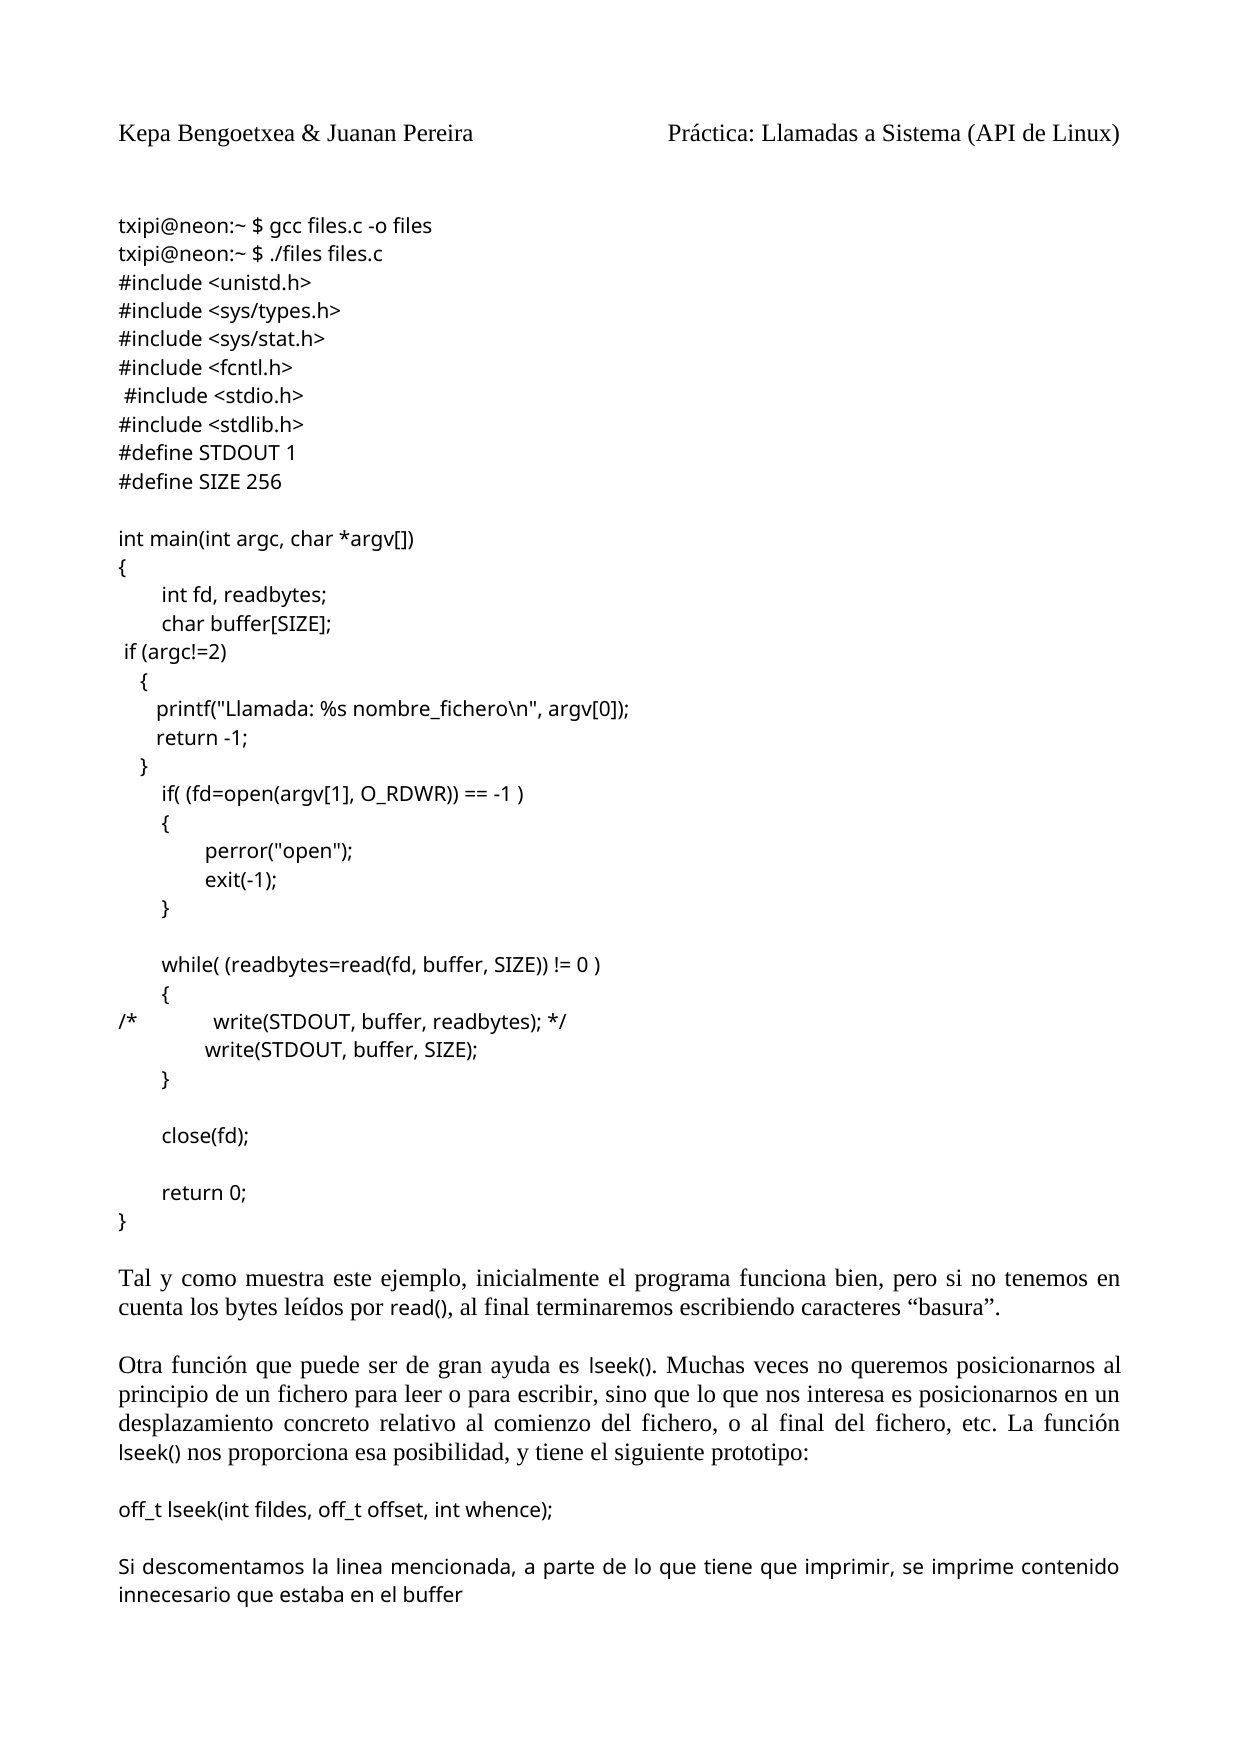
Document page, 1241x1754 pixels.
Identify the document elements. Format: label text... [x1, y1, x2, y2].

text off_t lseek(int fildes, off_t offset, int whence); [118, 1495, 1122, 1524]
text while( (readbytes=read(fd, buffer, SIZE)) != 0 ) [118, 950, 1122, 979]
text return -1; [118, 723, 1122, 751]
text perror("open"); [118, 836, 1122, 865]
text return 0; [118, 1178, 1122, 1206]
text if (argc!=2) [118, 637, 1122, 666]
text /* write(STDOUT, buffer, readbytes); */ [118, 1007, 1122, 1036]
text #include <sys/stat.h> [118, 324, 1122, 353]
text if( (fd=open(argv[1], O_RDWR)) == -1 ) [118, 779, 1122, 808]
text exit(-1); [118, 865, 1122, 893]
table_header Si descomentamos la linea mencionada, a parte de lo que tiene que imprimir, se imprime contenido innecesario que estaba en el buffer [118, 1552, 1122, 1609]
text #define STDOUT 1 [118, 438, 1122, 467]
text } [118, 1064, 1122, 1092]
text } [118, 1206, 1122, 1234]
text { [118, 979, 1122, 1007]
text Otra función que puede ser de gran ayuda es lseek(). Muchas veces no queremos posicionarnos al principio de un fichero para leer o para escribir, sino que lo que nos interesa es posicionarnos en un desplazamiento concreto relativo al comienzo del fichero, o al final del fichero, etc. La función lseek() nos proporciona esa posibilidad, y tiene el siguiente prototipo: [118, 1350, 1122, 1466]
text #define SIZE 256 [118, 467, 1122, 495]
text int main(int argc, char *argv[]) [118, 524, 1122, 552]
text } [118, 751, 1122, 779]
text Tal y como muestra este ejemplo, inicialmente el programa funciona bien, pero si no tenemos en cuenta los bytes leídos por read(), al final terminaremos escribiendo caracteres “basura”. [118, 1263, 1122, 1321]
text int fd, readbytes; [118, 581, 1122, 609]
text #include <stdio.h> [118, 381, 1122, 410]
text write(STDOUT, buffer, SIZE); [118, 1036, 1122, 1064]
text #include <stdlib.h> [118, 410, 1122, 438]
text #include <fcntl.h> [118, 353, 1122, 381]
text close(fd); [118, 1121, 1122, 1149]
text char buffer[SIZE]; [118, 609, 1122, 637]
text { [118, 666, 1122, 694]
text { [118, 552, 1122, 581]
text txipi@neon:~ $ gcc files.c -o files [118, 211, 1122, 239]
text #include <unistd.h> [118, 268, 1122, 296]
text } [118, 893, 1122, 922]
text #include <sys/types.h> [118, 296, 1122, 324]
text printf("Llamada: %s nombre_fichero\n", argv[0]); [118, 694, 1122, 723]
text txipi@neon:~ $ ./files files.c [118, 239, 1122, 268]
text { [118, 808, 1122, 836]
